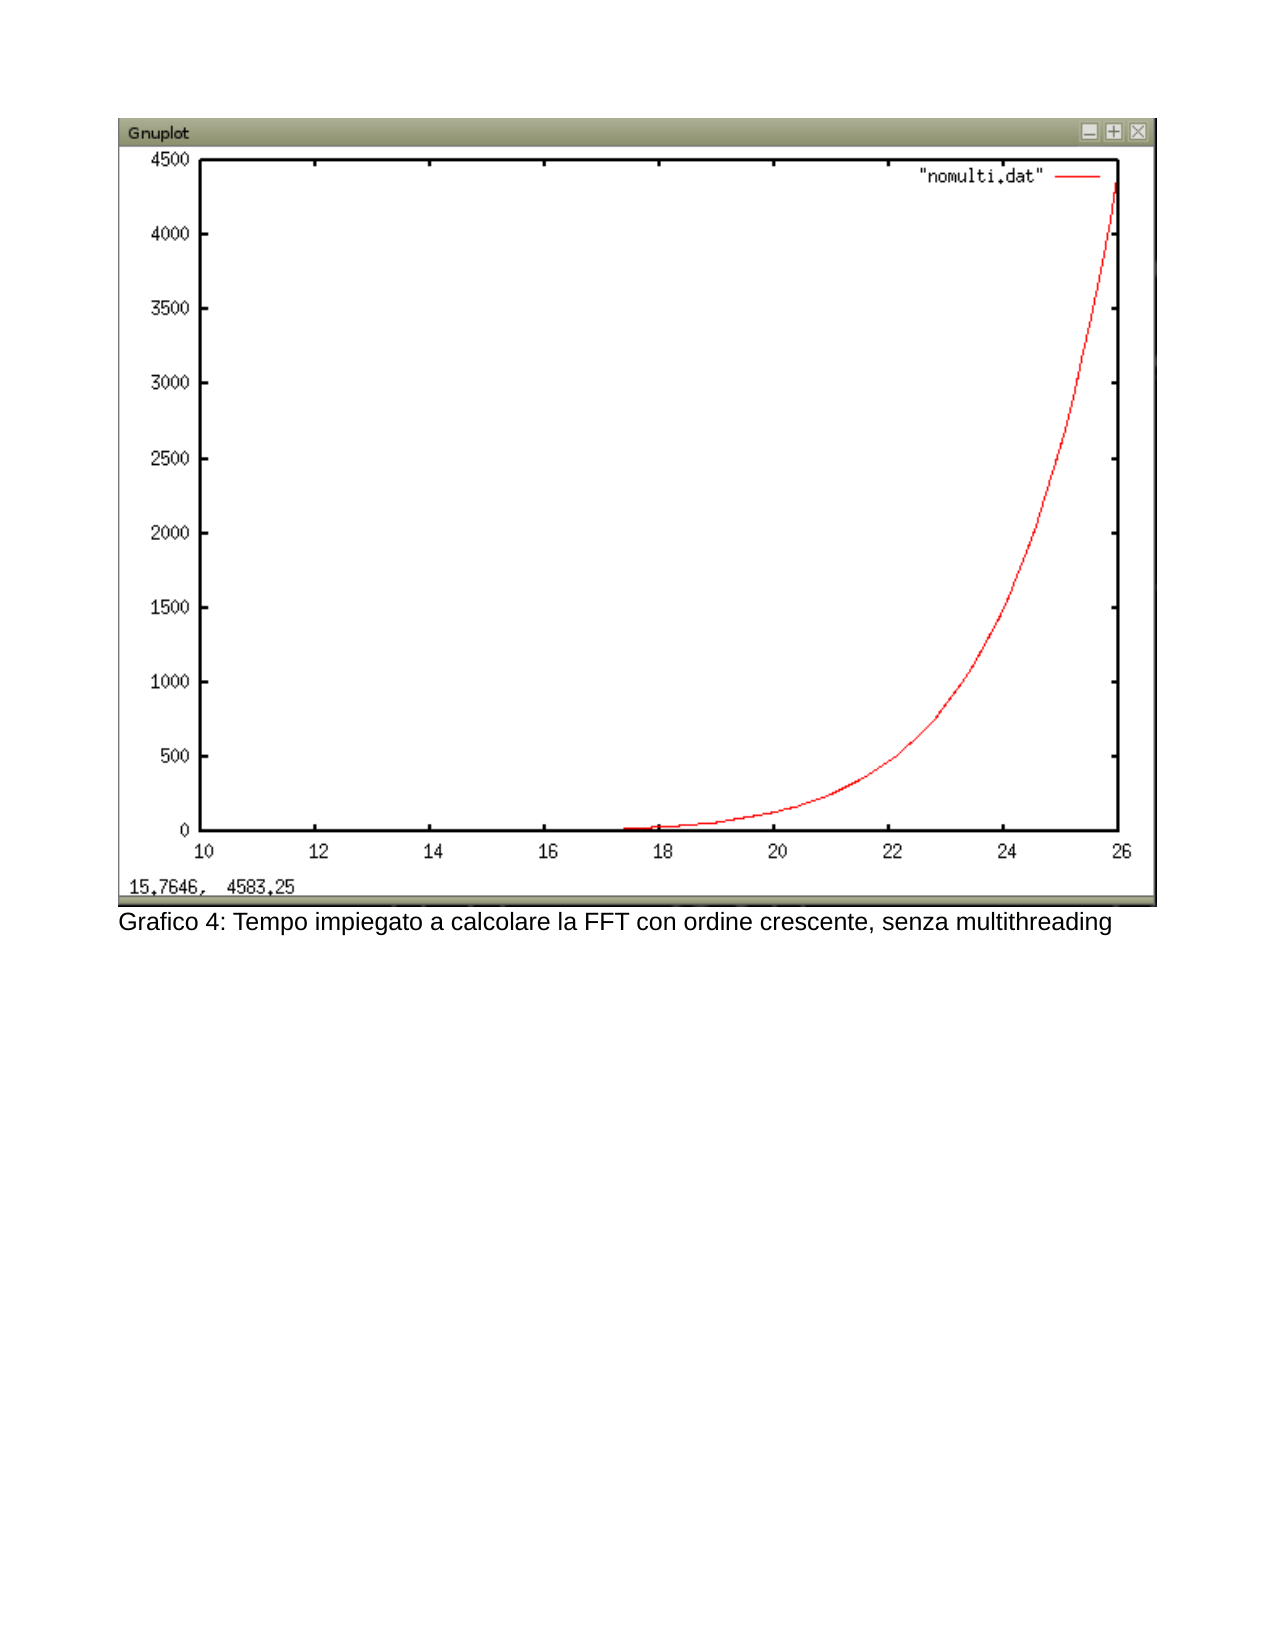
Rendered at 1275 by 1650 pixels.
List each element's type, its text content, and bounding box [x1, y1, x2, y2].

text Grafico 4: Tempo impiegato a calcolare la FFT con ordine crescente, senza multithreading [118, 907, 1157, 935]
picture [118, 118, 1157, 907]
